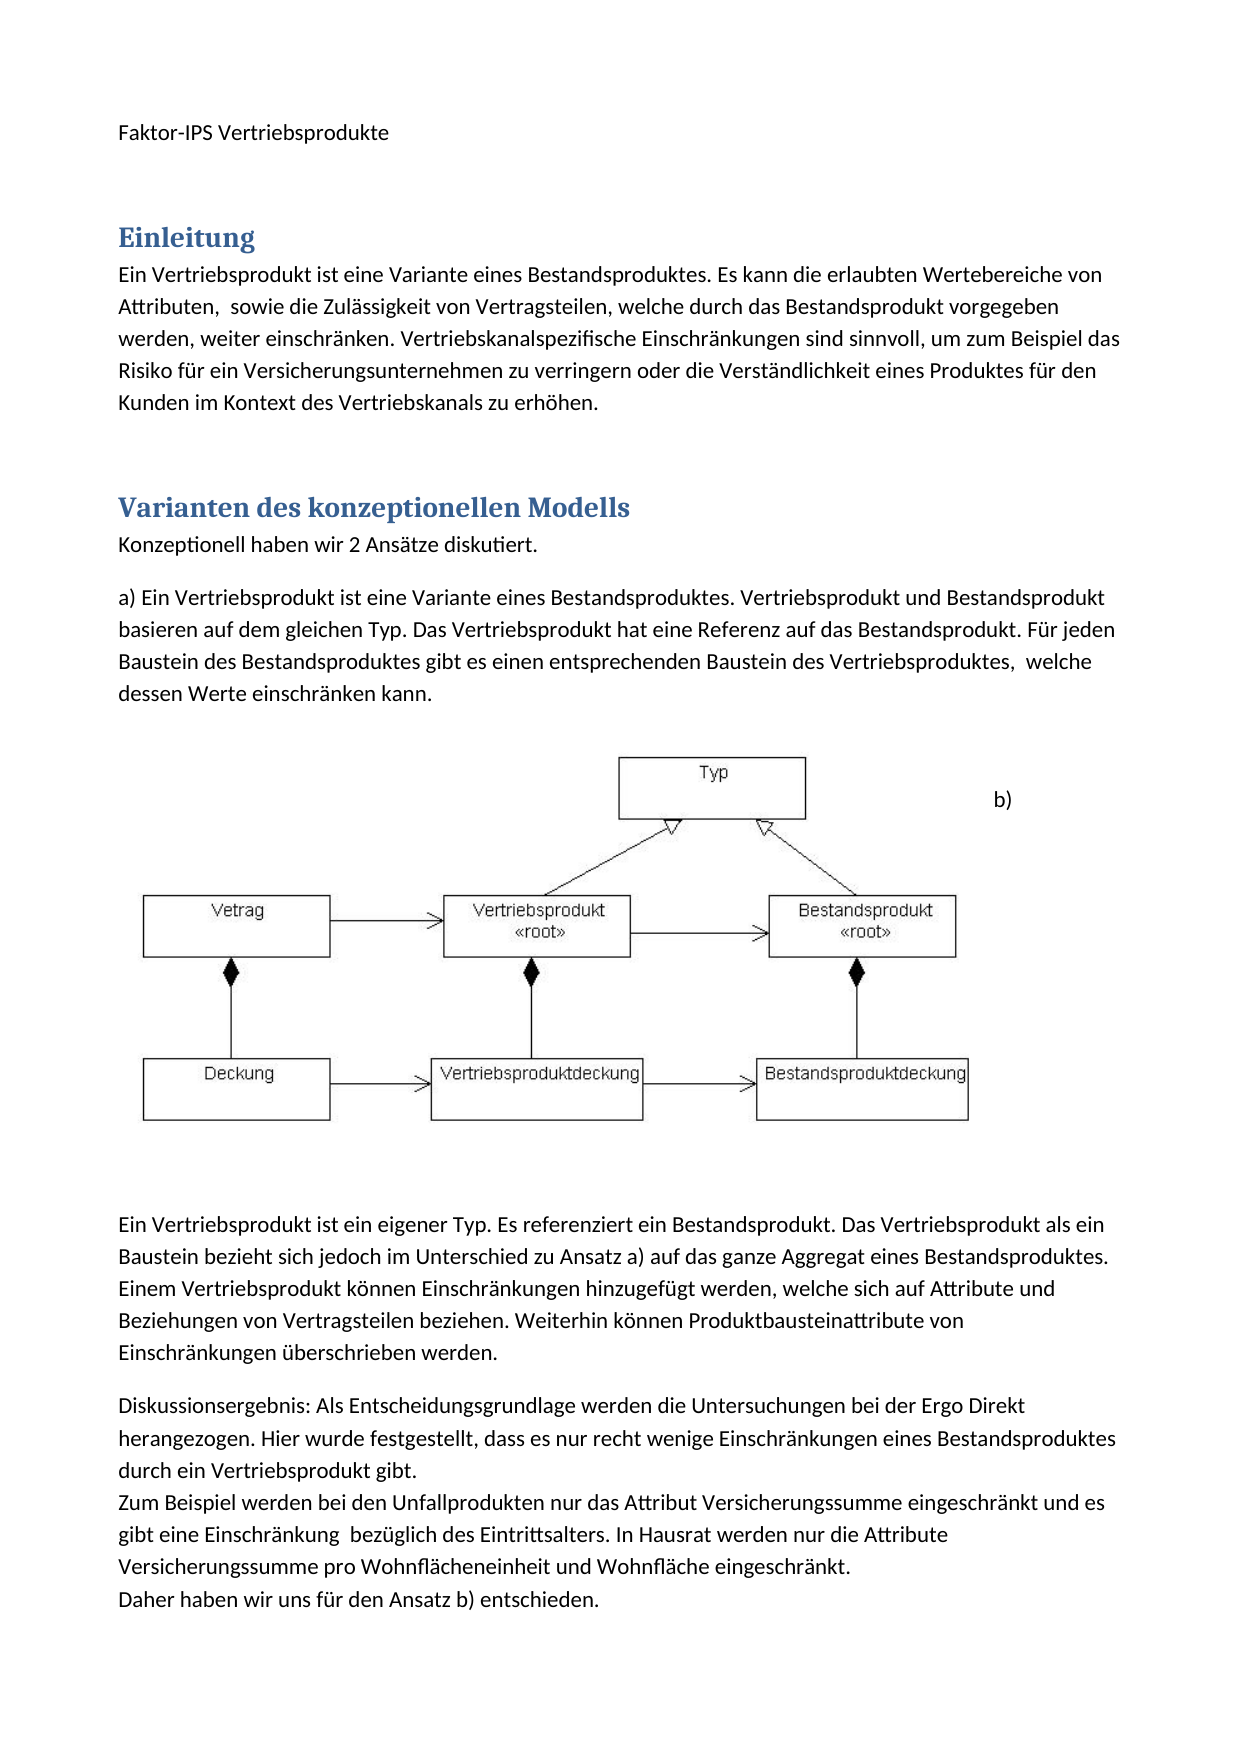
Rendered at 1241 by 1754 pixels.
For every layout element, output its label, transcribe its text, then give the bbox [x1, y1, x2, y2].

text b) [994, 786, 1122, 814]
text Ein Vertriebsprodukt ist eine Variante eines Bestandsproduktes. Es kann die erlaubten Wertebereiche von Attributen, sowie die Zulässigkeit von Vertragsteilen, welche durch das Bestandsprodukt vorgegeben werden, weiter einschränken. Vertriebskanalspezifische Einschränkungen sind sinnvoll, um zum Beispiel das Risiko für ein Versicherungsunternehmen zu verringern oder die Verständlichkeit eines Produktes für den Kunden im Kontext des Vertriebskanals zu erhöhen. [118, 260, 1122, 416]
text Konzeptionell haben wir 2 Ansätze diskutiert. [118, 530, 1122, 558]
text a) Ein Vertriebsprodukt ist eine Variante eines Bestandsproduktes. Vertriebsprodukt und Bestandsprodukt basieren auf dem gleichen Typ. Das Vertriebsprodukt hat eine Referenz auf das Bestandsprodukt. Für jeden Baustein des Bestandsproduktes gibt es einen entsprechenden Baustein des Vertriebsproduktes, welche dessen Werte einschränken kann. [118, 583, 1122, 708]
text Faktor-IPS Vertriebsprodukte [118, 118, 1122, 146]
subtitle Varianten des konzeptionellen Modells [118, 491, 1122, 525]
text Diskussionsergebnis: Als Entscheidungsgrundlage werden die Untersuchungen bei der Ergo Direkt herangezogen. Hier wurde festgestellt, dass es nur recht wenige Einschränkungen eines Bestandsproduktes durch ein Vertriebsprodukt gibt. Zum Beispiel werden bei den Unfallprodukten nur das Attribut Versicherungssumme eingeschränkt und es gibt eine Einschränkung bezüglich des Eintrittsalters. In Hausrat werden nur die Attribute Versicherungssumme pro Wohnflächeneinheit und Wohnfläche eingeschränkt. Daher haben wir uns für den Ansatz b) entschieden. [118, 1392, 1122, 1613]
text Ein Vertriebsprodukt ist ein eigener Typ. Es referenziert ein Bestandsprodukt. Das Vertriebsprodukt als ein Baustein bezieht sich jedoch im Unterschied zu Ansatz a) auf das ganze Aggregat eines Bestandsproduktes. Einem Vertriebsprodukt können Einschränkungen hinzugefügt werden, welche sich auf Attribute und Beziehungen von Vertragsteilen beziehen. Weiterhin können Produktbausteinattribute von Einschränkungen überschrieben werden. [118, 1210, 1122, 1367]
picture [118, 732, 994, 1146]
subtitle Einleitung [118, 221, 1122, 255]
